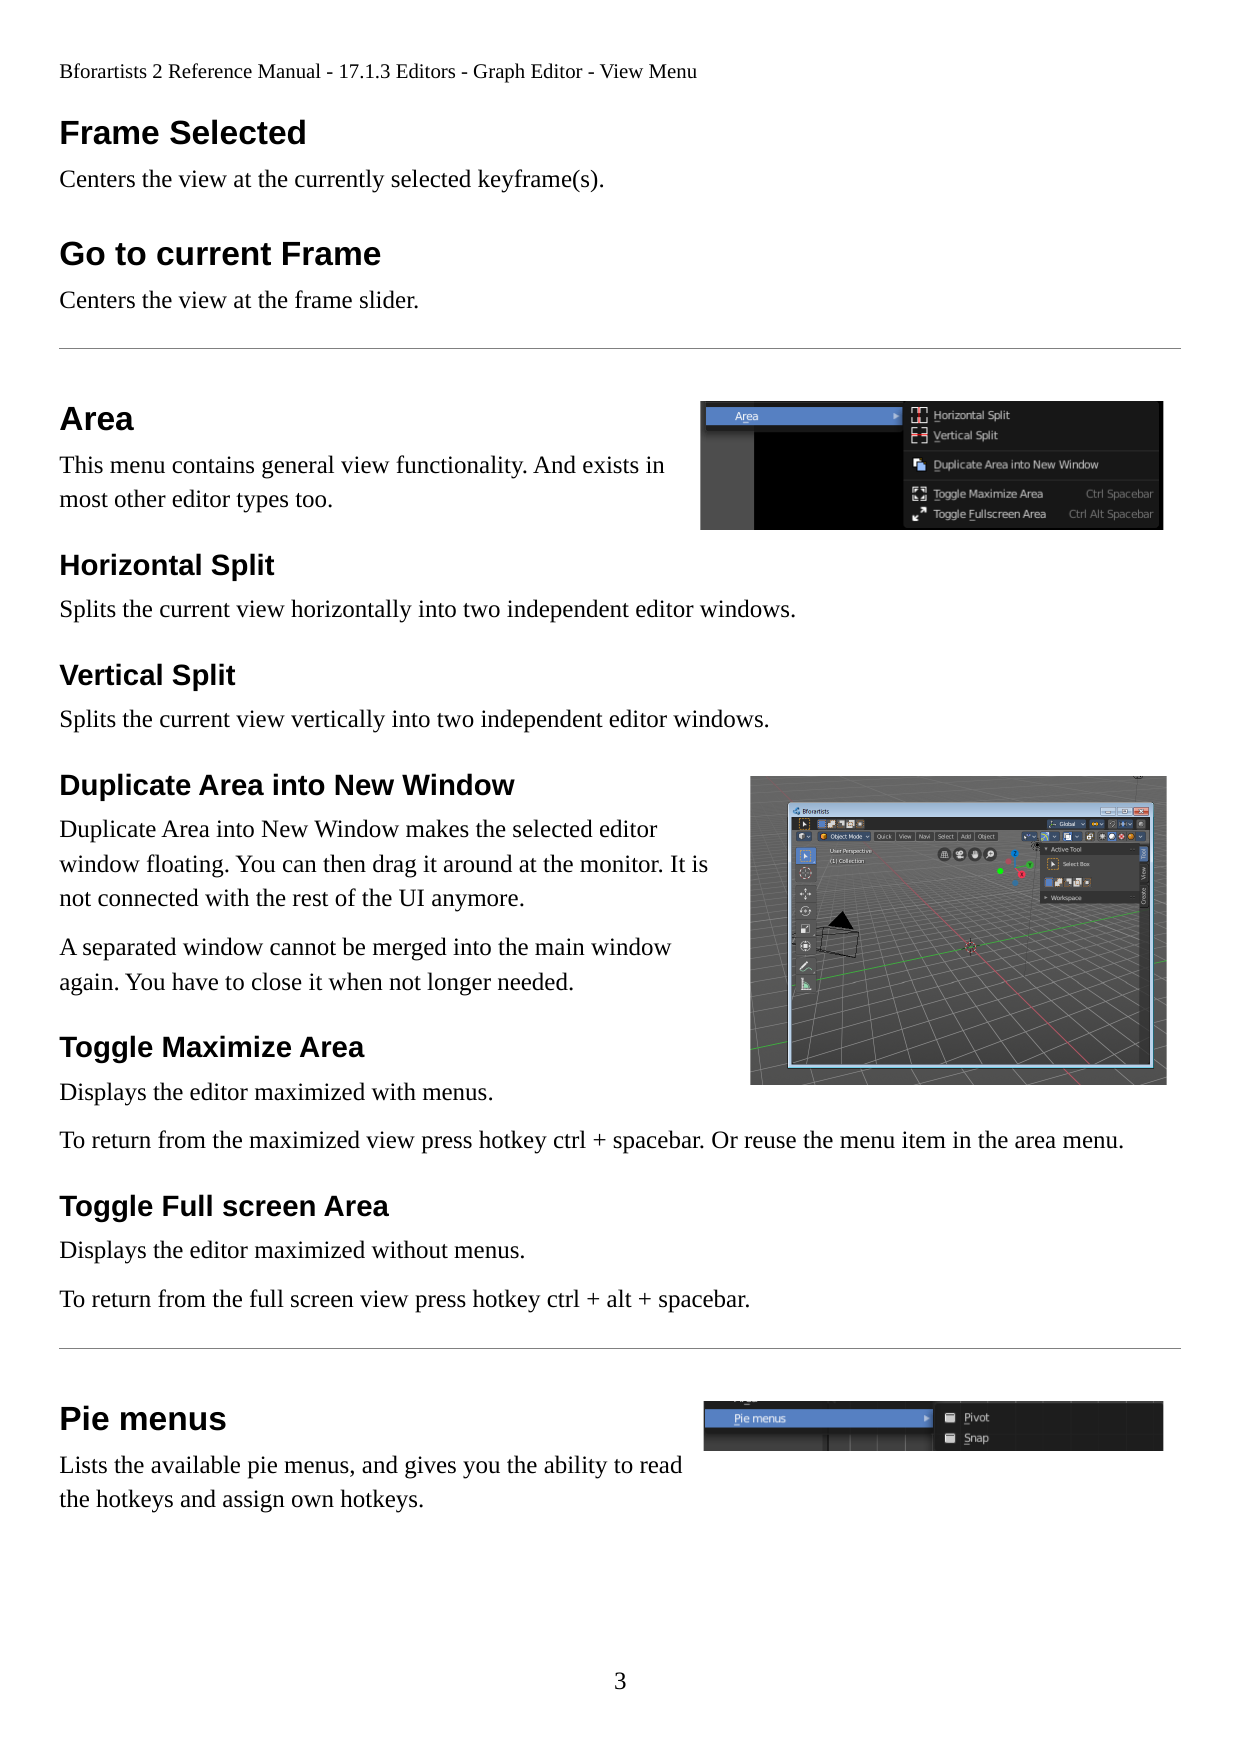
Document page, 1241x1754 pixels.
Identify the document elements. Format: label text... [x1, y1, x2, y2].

subtitle Go to current Frame [59, 234, 1181, 272]
subtitle Toggle Full screen Area [59, 1189, 1181, 1223]
text Duplicate Area into New Window makes the selected editor window floating. You can then drag it around at the monitor. It is not connected with the rest of the UI anymore. [59, 814, 750, 912]
text Centers the view at the frame slider. [59, 285, 1181, 313]
subtitle Horizontal Split [59, 548, 1181, 582]
text Displays the editor maximized with menus. [59, 1077, 1181, 1105]
text A separated window cannot be merged into the main window again. You have to close it when not longer needed. [59, 932, 750, 995]
picture [703, 1401, 1164, 1451]
subtitle [1167, 1030, 1181, 1064]
text Lists the available pie menus, and gives you the ability to read the hotkeys and assign own hotkeys. [59, 1450, 1181, 1513]
text Splits the current view horizontally into two independent editor windows. [59, 594, 1181, 623]
text Centers the view at the currently selected keyframe(s). [59, 164, 1181, 192]
text To return from the maximized view press hotkey ctrl + spacebar. Or reuse the menu item in the area menu. [59, 1126, 1181, 1154]
subtitle Frame Selected [59, 113, 1181, 151]
picture [750, 776, 1167, 1085]
text Displays the editor maximized without menus. [59, 1236, 1181, 1264]
subtitle Pie menus [59, 1399, 1181, 1437]
subtitle Area [59, 399, 1181, 437]
text This menu contains general view functionality. And exists in most other editor types too. [59, 450, 700, 513]
subtitle Duplicate Area into New Window [59, 768, 1181, 802]
subtitle Toggle Maximize Area [59, 1030, 750, 1064]
text To return from the full screen view press hotkey ctrl + alt + spacebar. [59, 1284, 1181, 1313]
subtitle Vertical Split [59, 658, 1181, 692]
text Splits the current view vertically into two independent editor windows. [59, 704, 1181, 733]
picture [700, 401, 1164, 530]
